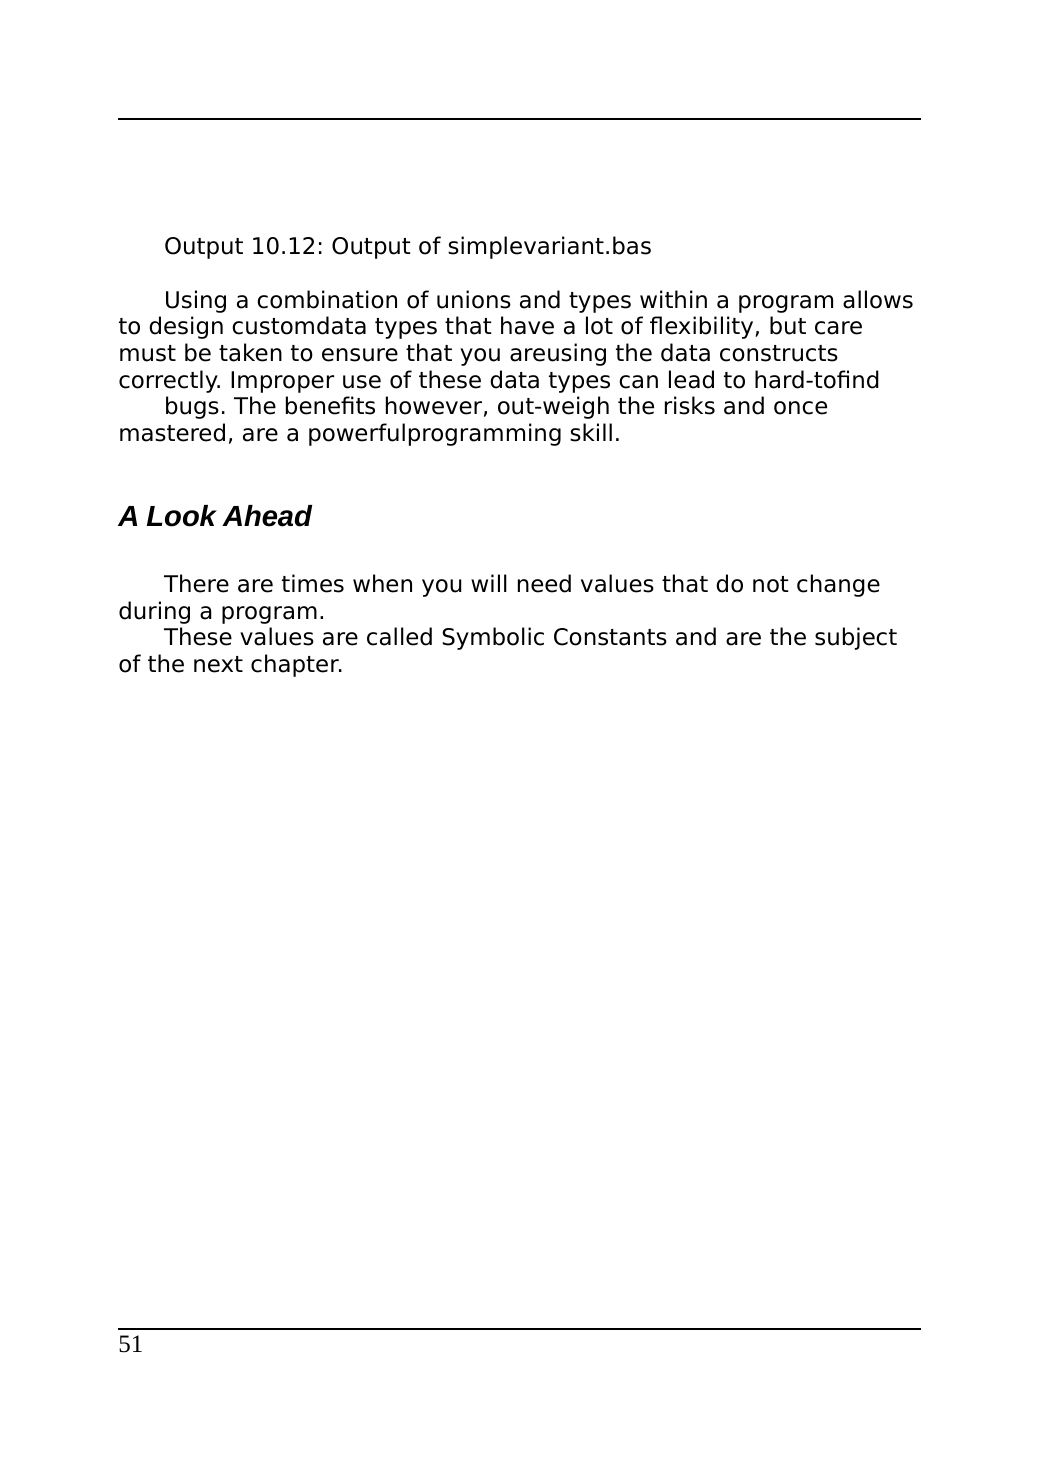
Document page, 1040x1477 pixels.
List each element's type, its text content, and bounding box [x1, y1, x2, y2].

text Output 10.12: Output of simplevariant.bas [118, 233, 921, 260]
text bugs. The benefits however, out-weigh the risks and once mastered, are a powerfulprogramming skill. [118, 393, 921, 447]
subtitle A Look Ahead [118, 498, 921, 532]
text There are times when you will need values that do not change during a program. [118, 571, 921, 624]
text Using a combination of unions and types within a program allows to design customdata types that have a lot of flexibility, but care must be taken to ensure that you areusing the data constructs correctly. Improper use of these data types can lead to hard-tofind [118, 287, 921, 393]
text These values are called Symbolic Constants and are the subject of the next chapter. [118, 624, 921, 678]
